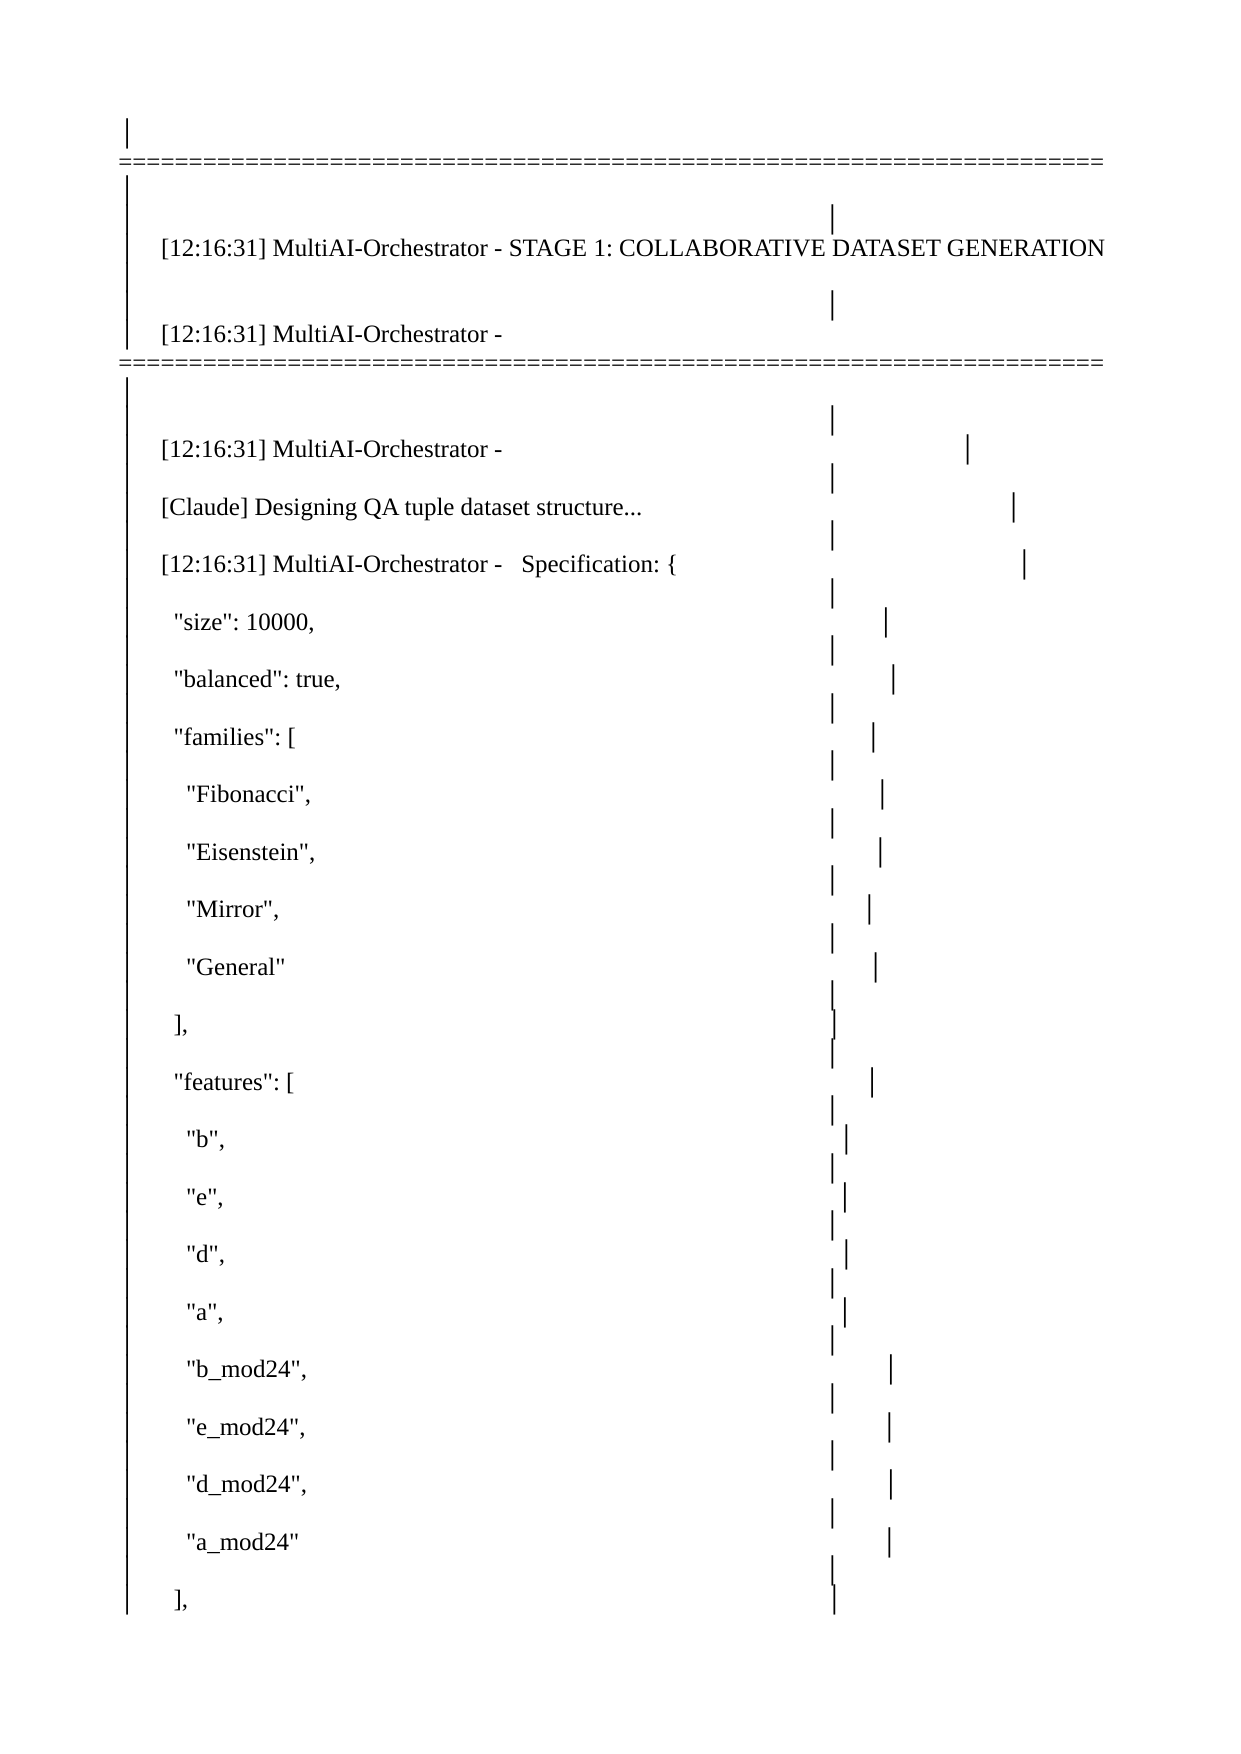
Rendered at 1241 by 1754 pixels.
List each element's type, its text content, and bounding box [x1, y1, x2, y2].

text │ "General" │ [876, 952, 1122, 981]
text │ │ [118, 291, 126, 319]
text │ │ [128, 1268, 831, 1297]
text │ │ [118, 636, 126, 664]
text │ │ [118, 204, 126, 233]
text │ │ [833, 1441, 1122, 1469]
text │ [12:16:31] MultiAI-Orchestrator - ====================================================================== │ [118, 319, 1122, 406]
text │ │ [118, 1096, 126, 1124]
text │ "d_mod24", │ [892, 1469, 1122, 1498]
text │ │ [118, 693, 126, 722]
text │ │ [128, 808, 831, 837]
text │ │ [833, 1498, 1122, 1527]
text │ │ [128, 636, 831, 664]
text │ ], │ [118, 1584, 126, 1613]
text │ │ [833, 1383, 1122, 1412]
text │ "a", │ [118, 1297, 126, 1326]
text │ │ [128, 204, 831, 233]
text │ │ [833, 1096, 1122, 1124]
text │ │ [128, 1211, 831, 1239]
text │ [12:16:31] MultiAI-Orchestrator - Specification: { │ [1025, 549, 1122, 578]
text │ ], │ [128, 1584, 833, 1613]
text │ │ [118, 751, 126, 779]
text │ "d_mod24", │ [128, 1469, 890, 1498]
text │ "e", │ [118, 1182, 126, 1211]
text │ │ [128, 751, 831, 779]
text │ [12:16:31] MultiAI-Orchestrator - │ [968, 434, 1122, 463]
text │ "General" │ [128, 952, 874, 981]
text │ [Claude] Designing QA tuple dataset structure... │ [128, 492, 1012, 521]
text │ │ [118, 1383, 126, 1412]
text │ [12:16:31] MultiAI-Orchestrator - Specification: { │ [128, 549, 1023, 578]
text │ │ [118, 406, 126, 434]
text │ "e", │ [128, 1182, 844, 1211]
text │ │ [128, 1556, 831, 1584]
text │ ====================================================================== │ [118, 118, 1122, 204]
text │ "d", │ [847, 1239, 1122, 1268]
text │ "Mirror", │ [870, 894, 1122, 923]
text │ │ [118, 1441, 126, 1469]
text │ [12:16:31] MultiAI-Orchestrator - │ [128, 434, 966, 463]
text │ │ [118, 1326, 126, 1354]
text │ "balanced": true, │ [128, 664, 892, 693]
text │ │ [128, 1498, 831, 1527]
text │ "a", │ [128, 1297, 844, 1326]
text │ "Fibonacci", │ [883, 779, 1122, 808]
text │ │ [128, 693, 831, 722]
text │ │ [118, 521, 126, 549]
text │ ], │ [118, 1009, 126, 1038]
text │ │ [128, 463, 831, 492]
text │ "e", │ [846, 1182, 1122, 1211]
text │ ], │ [128, 1009, 833, 1038]
text │ │ [833, 1556, 1122, 1584]
text │ │ [833, 1211, 1122, 1239]
text │ "b", │ [128, 1124, 845, 1153]
text │ "d", │ [128, 1239, 845, 1268]
text │ │ [833, 1326, 1122, 1354]
text │ │ [833, 1268, 1122, 1297]
text │ │ [833, 808, 1122, 837]
text │ │ [128, 578, 831, 607]
text │ │ [833, 291, 1122, 319]
text │ │ [128, 1038, 831, 1067]
text │ │ [118, 1153, 126, 1182]
text │ │ [833, 578, 1122, 607]
text │ "features": [ │ [128, 1067, 871, 1096]
text │ "size": 10000, │ [128, 607, 885, 636]
text │ "e_mod24", │ [128, 1412, 888, 1441]
text │ │ [833, 1038, 1122, 1067]
text │ "Eisenstein", │ [128, 837, 879, 866]
text │ "size": 10000, │ [887, 607, 1122, 636]
text │ │ [118, 1211, 126, 1239]
text │ │ [118, 1038, 126, 1067]
text │ "b", │ [118, 1124, 126, 1153]
text │ │ [833, 406, 1122, 434]
text │ "a_mod24" │ [890, 1527, 1122, 1556]
text │ │ [128, 866, 831, 894]
text │ "features": [ │ [873, 1067, 1122, 1096]
text │ "b_mod24", │ [128, 1354, 890, 1383]
text │ │ [833, 751, 1122, 779]
text │ │ [833, 693, 1122, 722]
text │ │ [833, 866, 1122, 894]
text │ │ [128, 1441, 831, 1469]
text │ "families": [ │ [128, 722, 872, 751]
text │ │ [128, 1153, 831, 1182]
text │ "families": [ │ [874, 722, 1122, 751]
text │ │ [118, 578, 126, 607]
text │ "Eisenstein", │ [881, 837, 1122, 866]
text │ │ [833, 923, 1122, 952]
text │ │ [128, 1096, 831, 1124]
text │ "a", │ [846, 1297, 1122, 1326]
text │ │ [118, 463, 126, 492]
text │ "Fibonacci", │ [128, 779, 881, 808]
text │ [Claude] Designing QA tuple dataset structure... │ [1014, 492, 1122, 521]
text │ ], │ [835, 1009, 1122, 1038]
text │ ], │ [835, 1584, 1122, 1613]
text │ │ [118, 923, 126, 952]
text │ "b", │ [847, 1124, 1122, 1153]
text │ │ [118, 981, 126, 1009]
text │ "balanced": true, │ [894, 664, 1122, 693]
text │ │ [118, 1498, 126, 1527]
text │ │ [118, 1556, 126, 1584]
text │ │ [128, 1383, 831, 1412]
text │ "a_mod24" │ [128, 1527, 888, 1556]
text │ │ [833, 636, 1122, 664]
text │ │ [833, 981, 1122, 1009]
text │ │ [118, 1268, 126, 1297]
text │ │ [833, 204, 1122, 233]
text │ │ [118, 866, 126, 894]
text │ "d", │ [118, 1239, 126, 1268]
text │ │ [128, 923, 831, 952]
text │ │ [118, 808, 126, 837]
text │ │ [833, 521, 1122, 549]
text │ │ [833, 1153, 1122, 1182]
text │ [12:16:31] MultiAI-Orchestrator - STAGE 1: COLLABORATIVE DATASET GENERATION │ [128, 233, 1122, 291]
text │ │ [128, 291, 831, 319]
text │ │ [833, 463, 1122, 492]
text │ │ [128, 521, 831, 549]
text │ │ [128, 1326, 831, 1354]
text │ │ [128, 406, 831, 434]
text │ "Mirror", │ [128, 894, 868, 923]
text │ │ [128, 981, 831, 1009]
text │ "b_mod24", │ [892, 1354, 1122, 1383]
text │ "e_mod24", │ [890, 1412, 1122, 1441]
